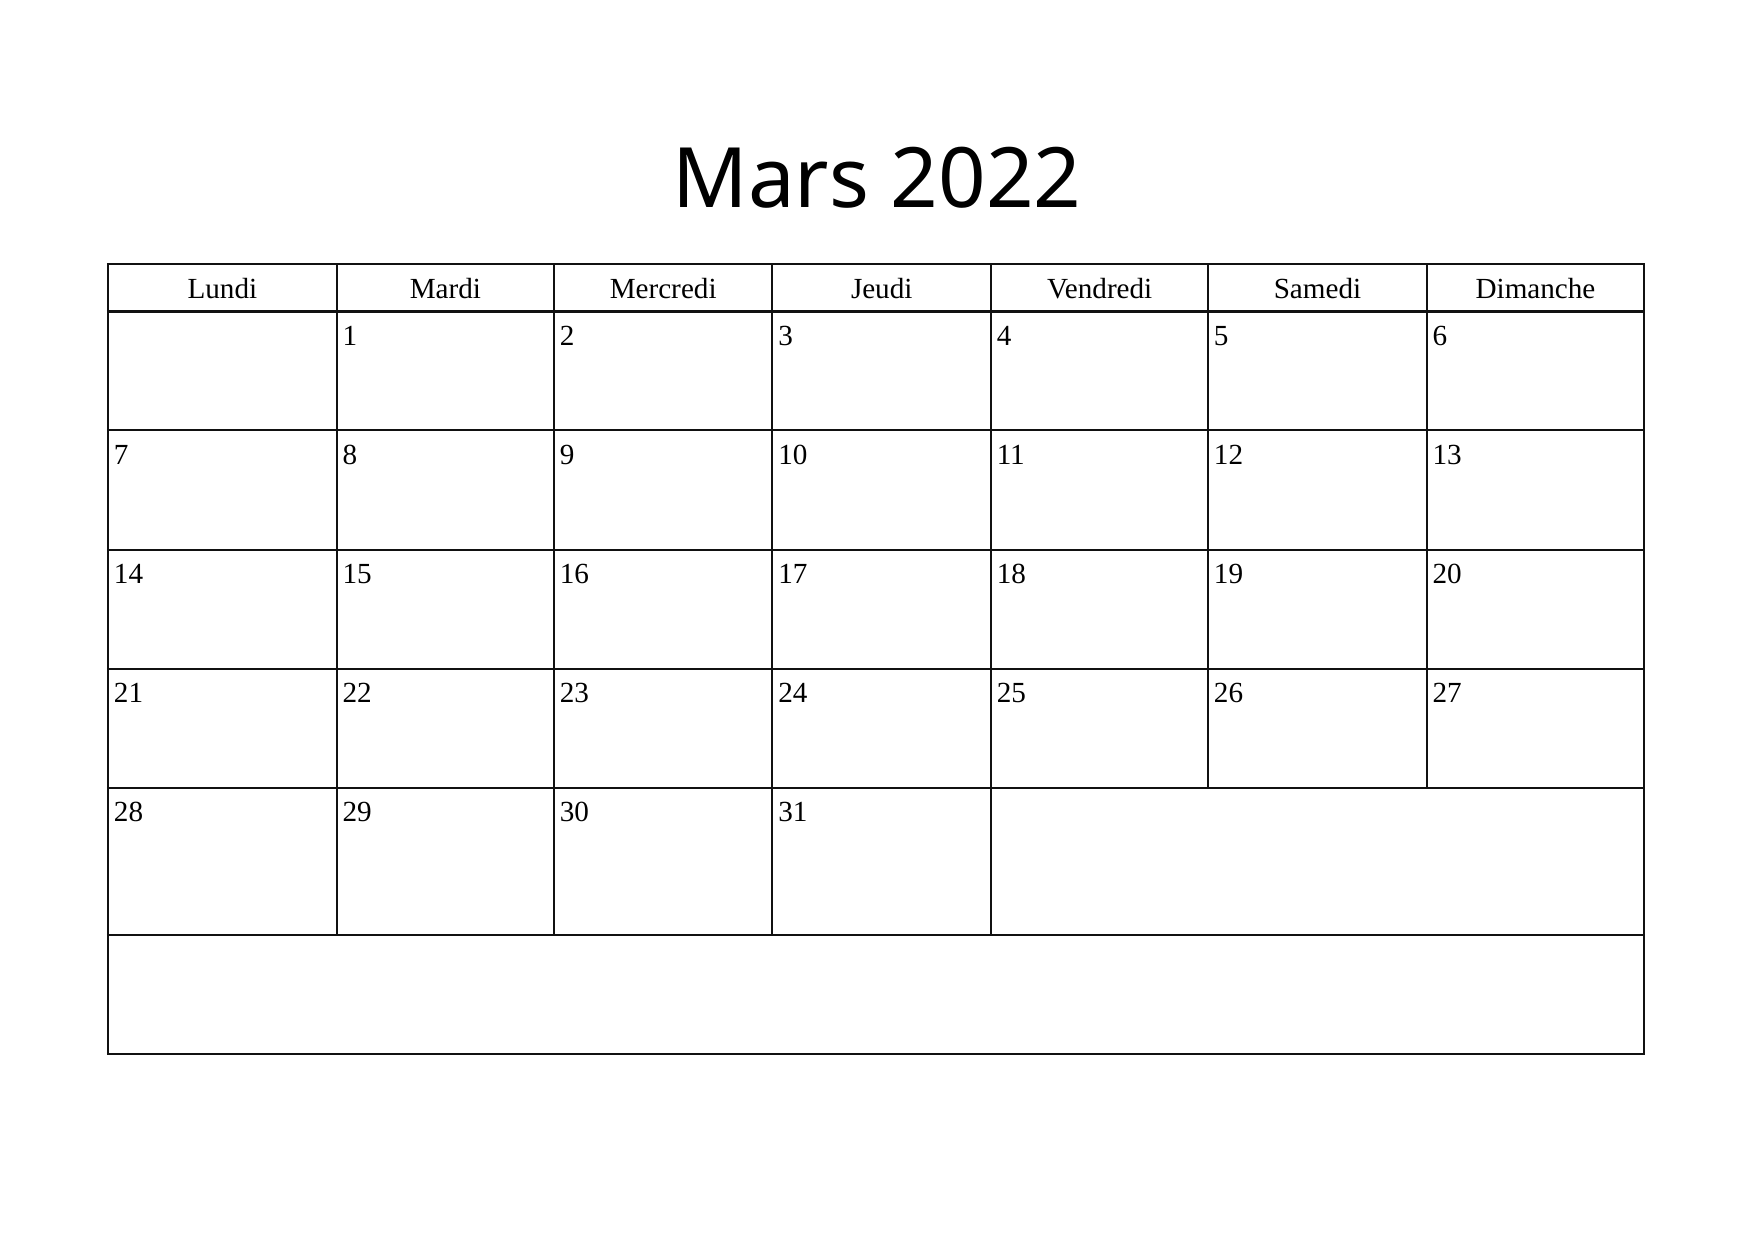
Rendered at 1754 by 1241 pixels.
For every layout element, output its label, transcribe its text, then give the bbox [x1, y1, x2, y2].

table_cell 7 [109, 431, 336, 548]
table_cell 28 [109, 789, 336, 934]
table_header Jeudi [773, 265, 990, 310]
table_cell 4 [992, 313, 1207, 429]
table_cell 5 [1209, 313, 1426, 429]
table_cell 19 [1209, 551, 1426, 667]
table_cell 3 [773, 313, 990, 429]
table_header Mercredi [555, 265, 771, 310]
table_cell [109, 936, 1643, 1053]
table_cell 16 [555, 551, 771, 667]
table_header Vendredi [992, 265, 1207, 310]
table_cell 18 [992, 551, 1207, 667]
table_cell 29 [338, 789, 553, 934]
table_cell 10 [773, 431, 990, 548]
table_cell 22 [338, 670, 553, 787]
table_cell 1 [338, 313, 553, 429]
table_cell 17 [773, 551, 990, 667]
table_cell 24 [773, 670, 990, 787]
table_cell 23 [555, 670, 771, 787]
table_cell 30 [555, 789, 771, 934]
table_cell 26 [1209, 670, 1426, 787]
table_cell 11 [992, 431, 1207, 548]
text Mars 2022 [118, 118, 1636, 232]
table_cell 12 [1209, 431, 1426, 548]
table_cell 27 [1428, 670, 1643, 787]
table_cell 2 [555, 313, 771, 429]
table_cell [109, 313, 336, 429]
table_header Samedi [1209, 265, 1426, 310]
table_cell 15 [338, 551, 553, 667]
table_cell 6 [1428, 313, 1643, 429]
table_cell 25 [992, 670, 1207, 787]
table_header Lundi [109, 265, 336, 310]
table_cell [992, 789, 1643, 934]
table_cell 31 [773, 789, 990, 934]
table_cell 13 [1428, 431, 1643, 548]
table_header Dimanche [1428, 265, 1643, 310]
table_cell 9 [555, 431, 771, 548]
table_cell 14 [109, 551, 336, 667]
table_cell 20 [1428, 551, 1643, 667]
table_header Mardi [338, 265, 553, 310]
table_cell 8 [338, 431, 553, 548]
table_cell 21 [109, 670, 336, 787]
